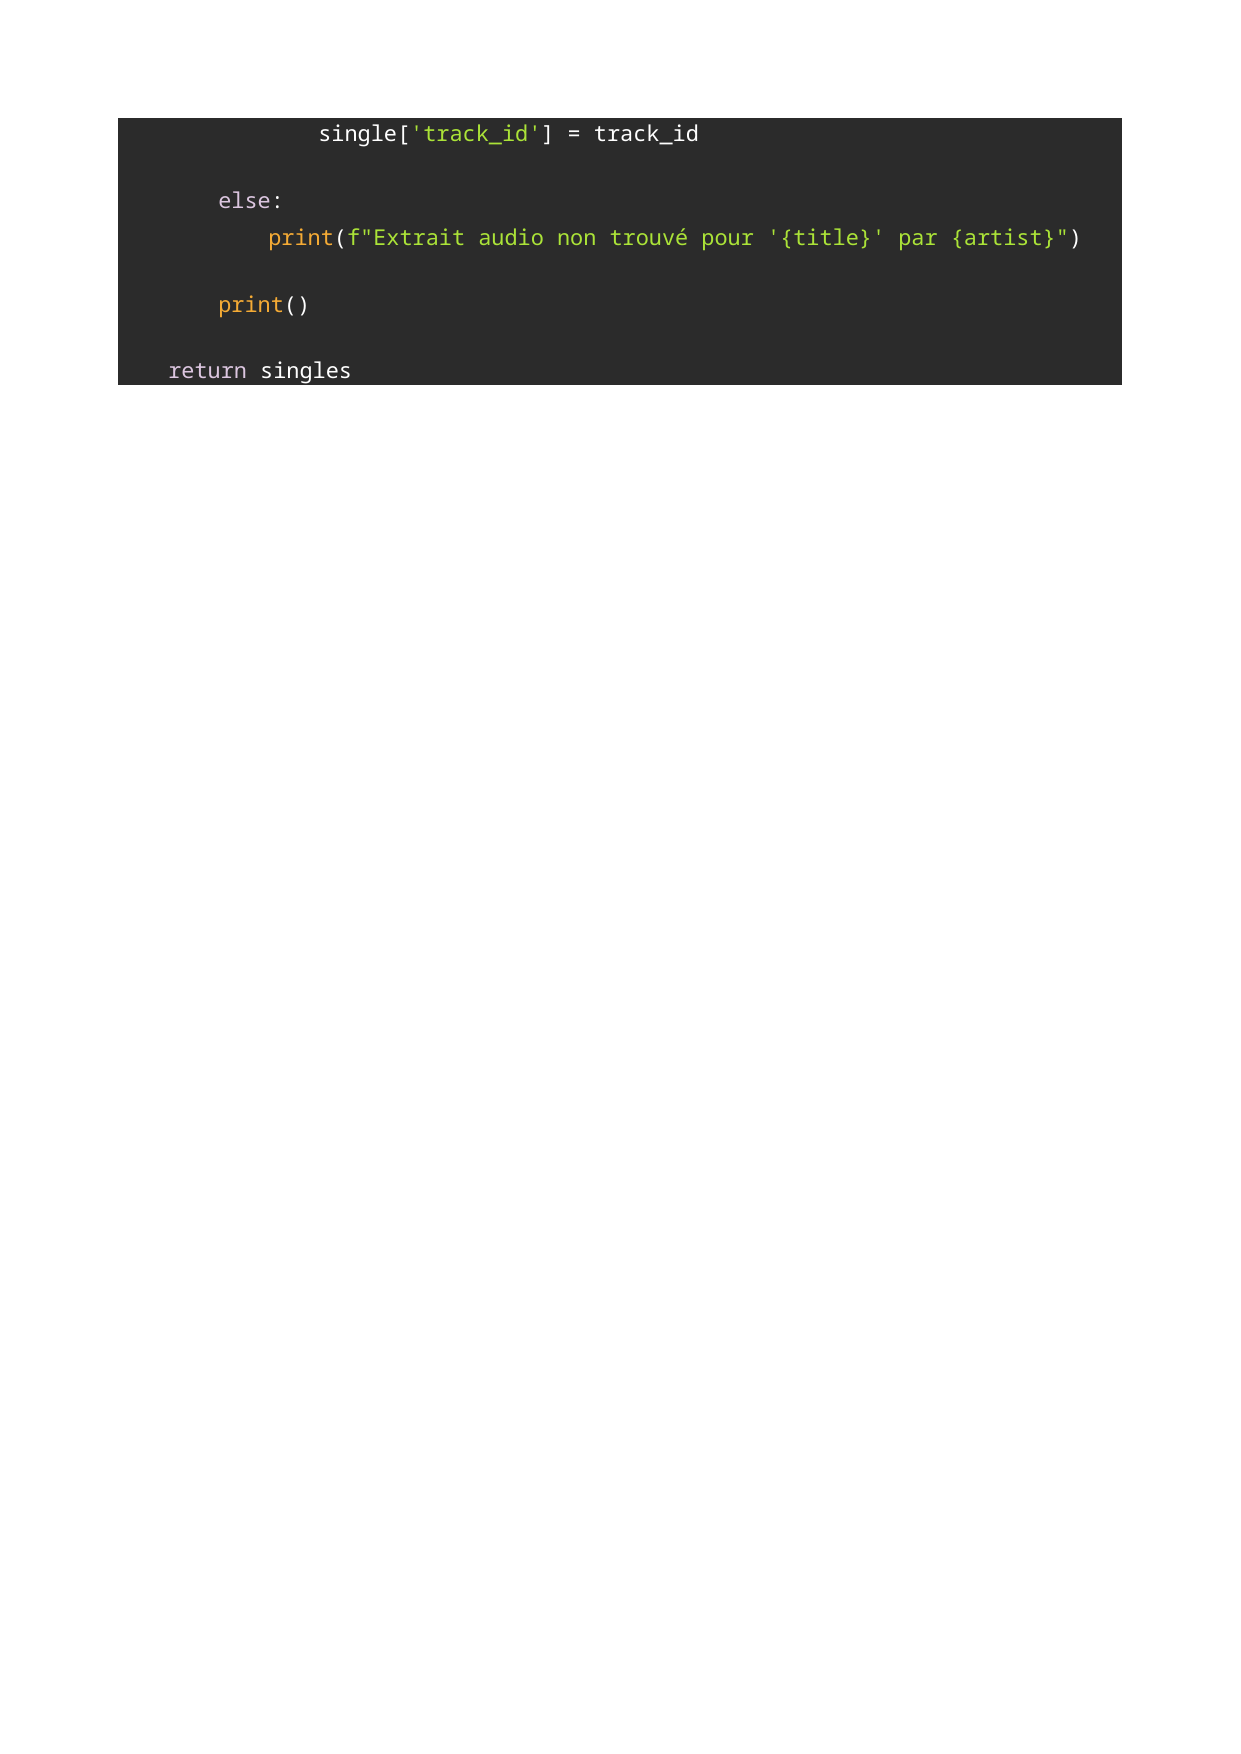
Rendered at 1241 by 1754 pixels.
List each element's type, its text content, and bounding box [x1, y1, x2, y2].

text return singles [118, 355, 1122, 385]
text else: [118, 185, 1122, 214]
text print() [118, 289, 1122, 318]
text print(f"Extrait audio non trouvé pour '{title}' par {artist}") [118, 222, 1122, 252]
text single['track_id'] = track_id [118, 118, 1122, 148]
